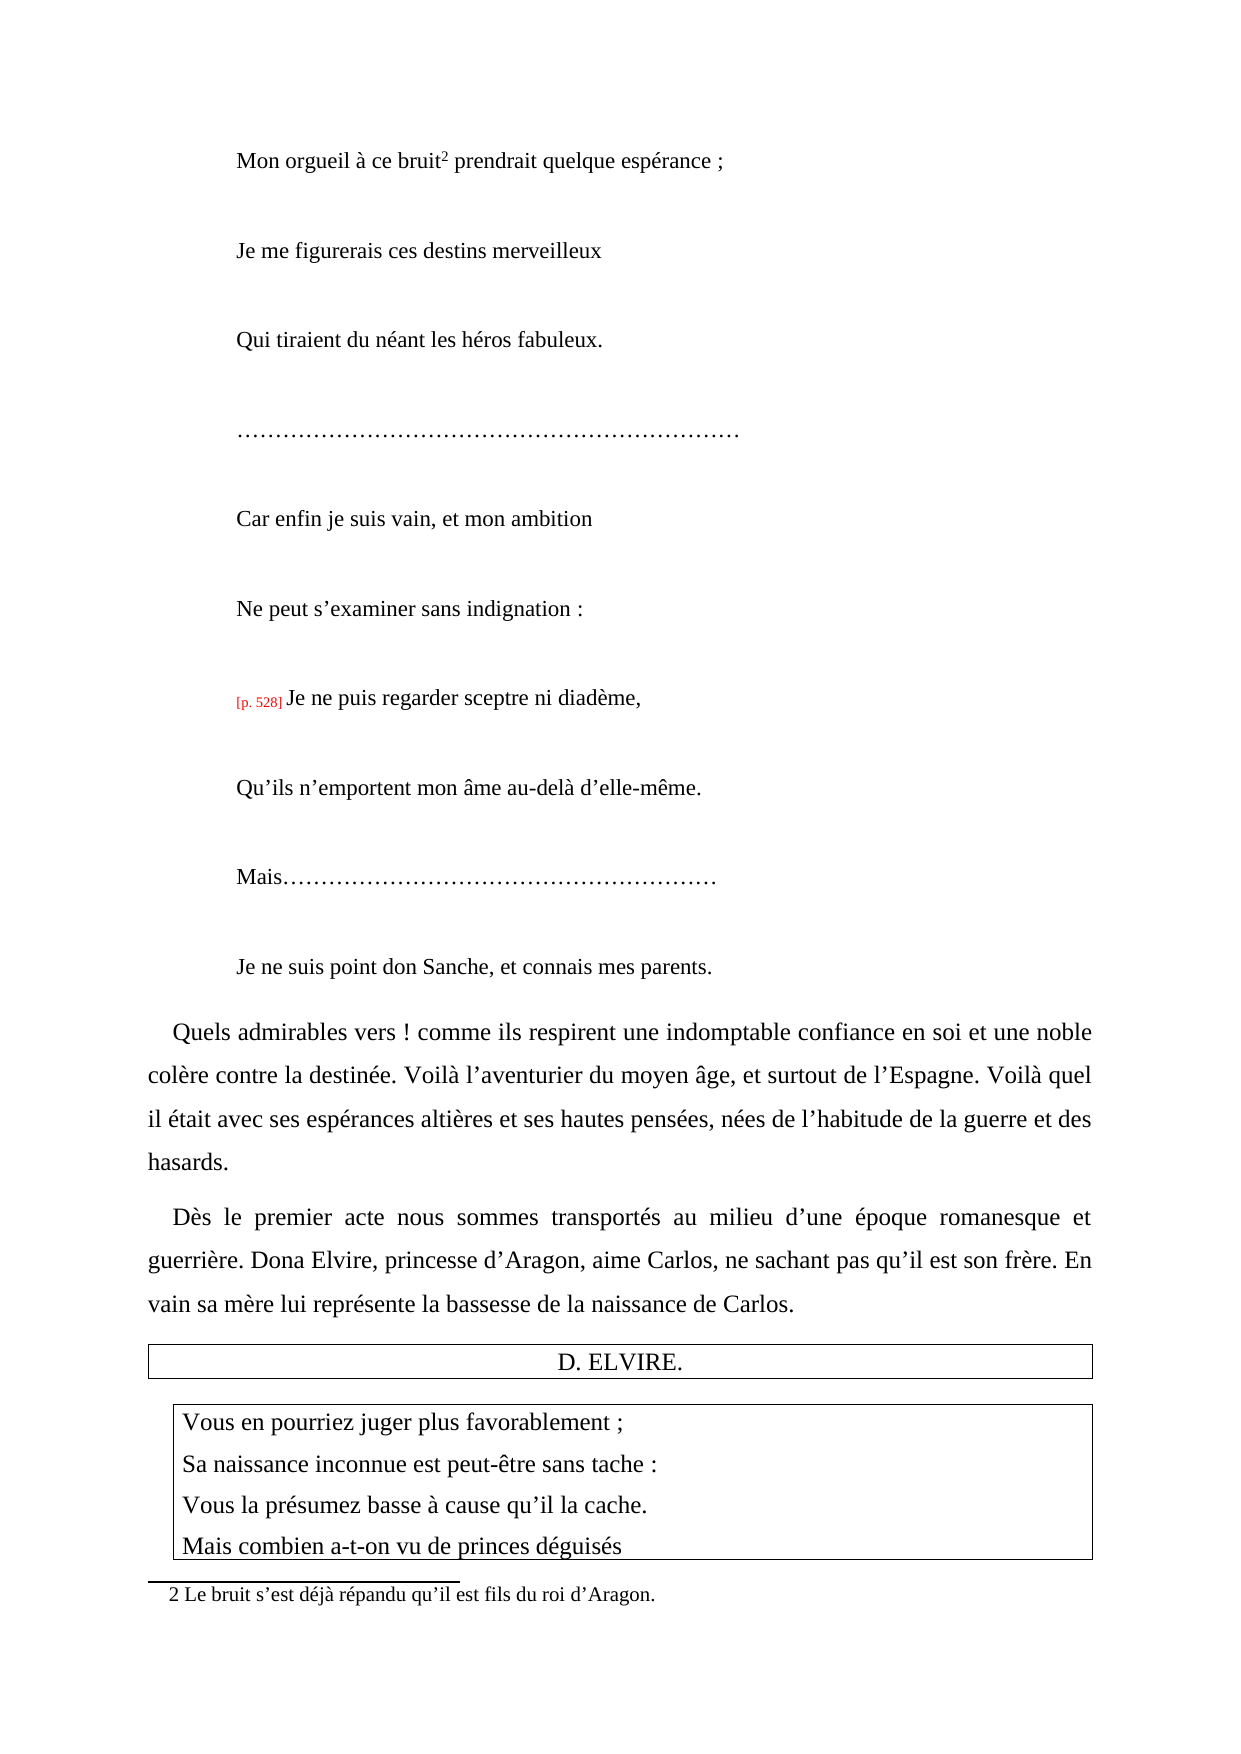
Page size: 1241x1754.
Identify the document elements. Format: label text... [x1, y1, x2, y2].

text Ne peut s’examiner sans indignation : [236, 595, 1093, 621]
text Car enfin je suis vain, et mon ambition [236, 506, 1093, 532]
text Vous la présumez basse à cause qu’il la cache. [174, 1487, 1092, 1519]
text Mais combien a-t-on vu de princes déguisés [174, 1528, 1092, 1559]
text Le bruit s’est déjà répandu qu’il est fils du roi d’Aragon. [148, 1582, 1093, 1606]
text [p. 528] Je ne puis regarder sceptre ni diadème, [236, 684, 1093, 711]
text Je me figurerais ces destins merveilleux [236, 237, 1093, 263]
text D. ELVIRE. [149, 1345, 1092, 1378]
text Vous en pourriez juger plus favorablement ; [174, 1405, 1092, 1436]
text Dès le premier acte nous sommes transportés au milieu d’une époque romanesque et guerrière. Dona Elvire, princesse d’Aragon, aime Carlos, ne sachant pas qu’il est son frère. En vain sa mère lui représente la bassesse de la naissance de Carlos. [148, 1202, 1093, 1317]
text Qui tiraient du néant les héros fabuleux. [236, 327, 1093, 353]
text Je ne suis point don Sanche, et connais mes parents. [236, 953, 1093, 979]
text Mais………………………………………………… [236, 863, 1093, 890]
text Qu’ils n’emportent mon âme au-delà d’elle-même. [236, 774, 1093, 800]
text ………………………………………………………… [236, 416, 1093, 442]
text Quels admirables vers ! comme ils respirent une indomptable confiance en soi et une noble colère contre la destinée. Voilà l’aventurier du moyen âge, et surtout de l’Espagne. Voilà quel il était avec ses espérances altières et ses hautes pensées, nées de l’habitude de la guerre et des hasards. [148, 1017, 1093, 1176]
text Mon orgueil à ce bruit prendrait quelque espérance ; [236, 148, 1093, 174]
text Sa naissance inconnue est peut-être sans tache : [174, 1446, 1092, 1477]
